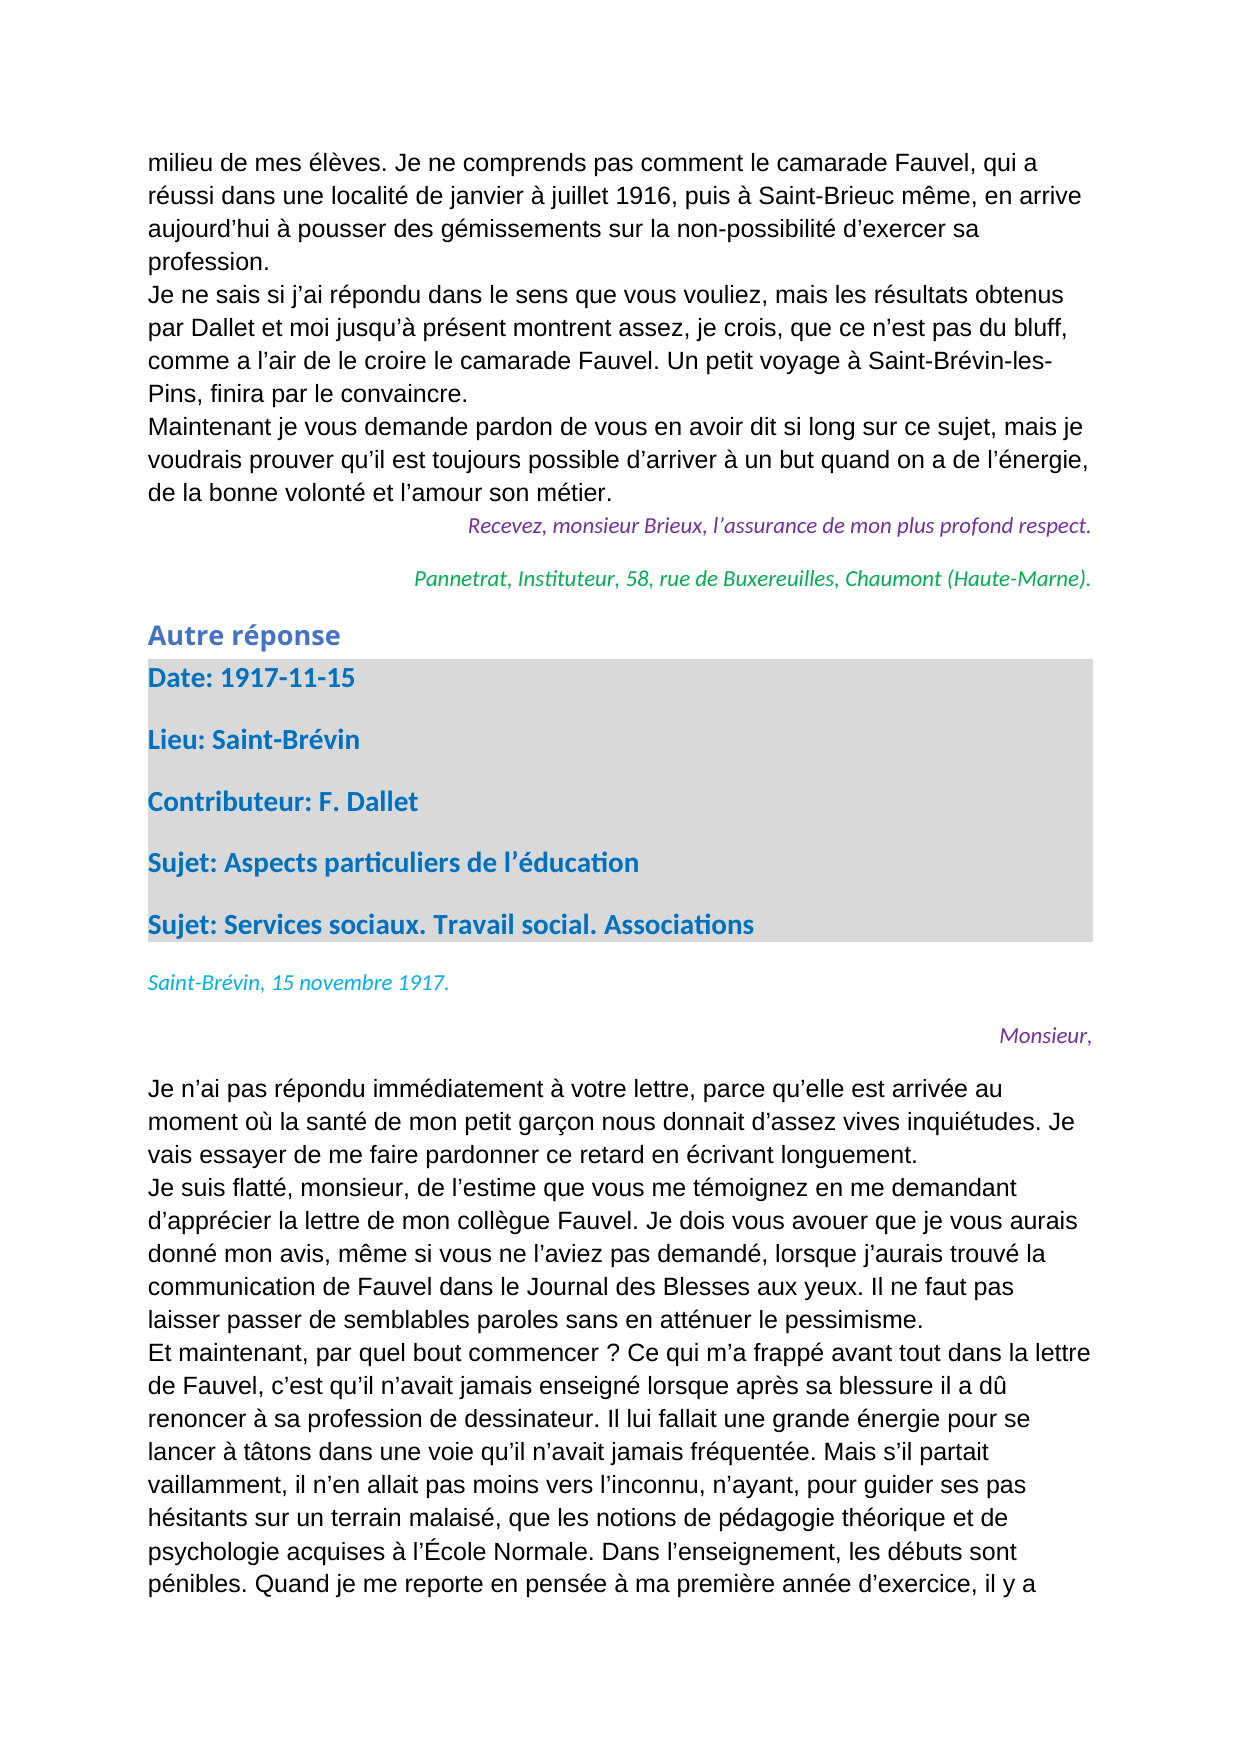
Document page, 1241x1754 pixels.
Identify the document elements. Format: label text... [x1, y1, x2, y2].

text Pannetrat, Instituteur, 58, rue de Buxereuilles, Chaumont (Haute-Marne). [148, 564, 1093, 592]
text Saint-Brévin, 15 novembre 1917. [148, 968, 1093, 996]
text milieu de mes élèves. Je ne comprends pas comment le camarade Fauvel, qui a réussi dans une localité de janvier à juillet 1916, puis à Saint-Brieuc même, en arrive aujourd’hui à pousser des gémissements sur la non-possibilité d’exercer sa profession. [148, 148, 1093, 275]
text Sujet: Aspects particuliers de l’éducation [148, 844, 1093, 880]
text Je ne sais si j’ai répondu dans le sens que vous vouliez, mais les résultats obtenus par Dallet et moi jusqu’à présent montrent assez, je crois, que ce n’est pas du bluff, comme a l’air de le croire le camarade Fauvel. Un petit voyage à Saint-Brévin-les-Pins, finira par le convaincre. [148, 280, 1093, 407]
text Et maintenant, par quel bout commencer ? Ce qui m’a frappé avant tout dans la lettre de Fauvel, c’est qu’il n’avait jamais enseigné lorsque après sa blessure il a dû renoncer à sa profession de dessinateur. Il lui fallait une grande énergie pour se lancer à tâtons dans une voie qu’il n’avait jamais fréquentée. Mais s’il partait vaillamment, il n’en allait pas moins vers l’inconnu, n’ayant, pour guider ses pas hésitants sur un terrain malaisé, que les notions de pédagogie théorique et de psychologie acquises à l’École Normale. Dans l’enseignement, les débuts sont pénibles. Quand je me reporte en pensée à ma première année d’exercice, il y a [148, 1338, 1093, 1598]
text Monsieur, [148, 1021, 1093, 1049]
text Sujet: Services sociaux. Travail social. Associations [148, 906, 1093, 942]
text Recevez, monsieur Brieux, l’assurance de mon plus profond respect. [148, 511, 1093, 539]
text Contributeur: F. Dallet [148, 783, 1093, 818]
subtitle Autre réponse [148, 617, 1093, 654]
text Lieu: Saint-Brévin [148, 721, 1093, 757]
text Je suis flatté, monsieur, de l’estime que vous me témoignez en me demandant d’apprécier la lettre de mon collègue Fauvel. Je dois vous avouer que je vous aurais donné mon avis, même si vous ne l’aviez pas demandé, lorsque j’aurais trouvé la communication de Fauvel dans le Journal des Blesses aux yeux. Il ne faut pas laisser passer de semblables paroles sans en atténuer le pessimisme. [148, 1173, 1093, 1334]
text Maintenant je vous demande pardon de vous en avoir dit si long sur ce sujet, mais je voudrais prouver qu’il est toujours possible d’arriver à un but quand on a de l’énergie, de la bonne volonté et l’amour son métier. [148, 412, 1093, 507]
text Date: 1917-11-15 [148, 659, 1093, 695]
text Je n’ai pas répondu immédiatement à votre lettre, parce qu’elle est arrivée au moment où la santé de mon petit garçon nous donnait d’assez vives inquiétudes. Je vais essayer de me faire pardonner ce retard en écrivant longuement. [148, 1074, 1093, 1169]
